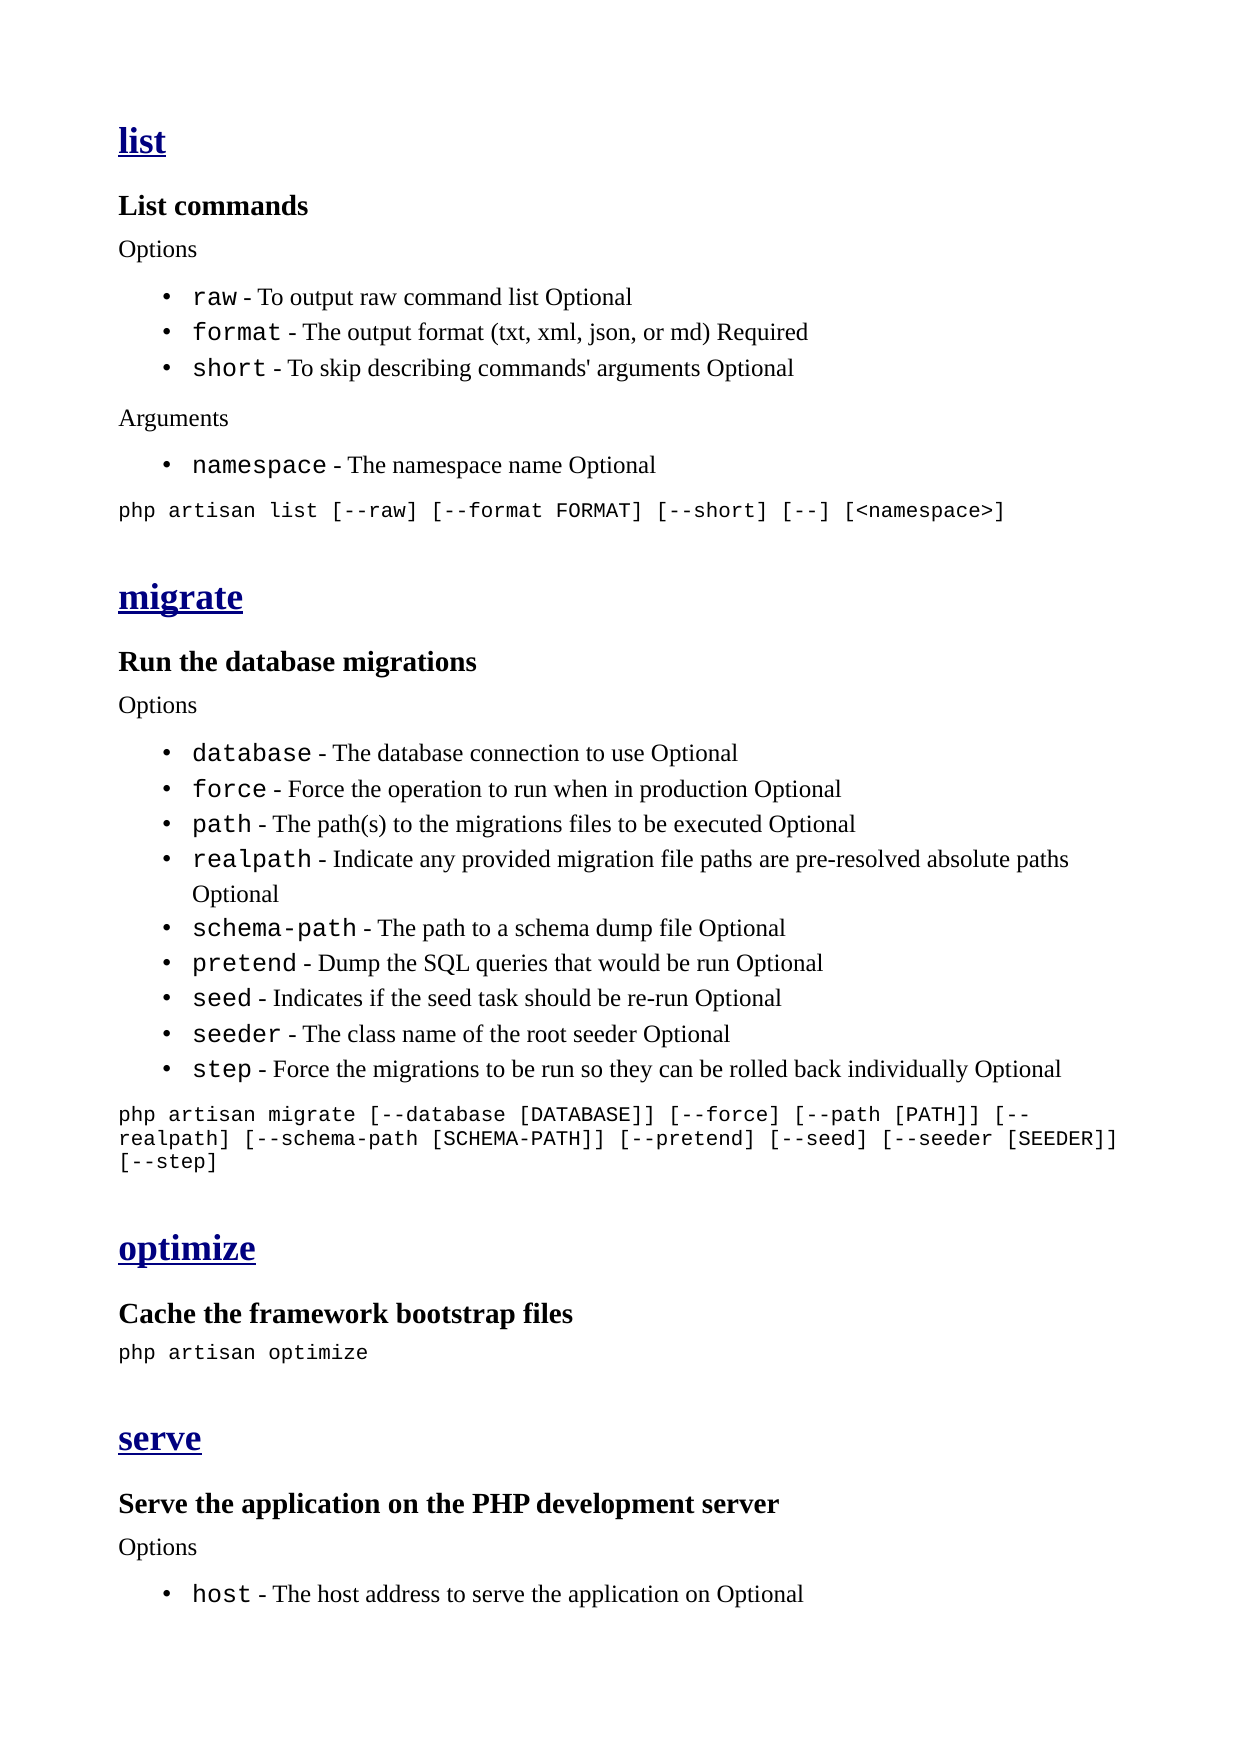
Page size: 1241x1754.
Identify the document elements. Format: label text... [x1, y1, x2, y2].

text php artisan list [--raw] [--format FORMAT] [--short] [--] [<namespace>] [118, 500, 1122, 524]
list step - Force the migrations to be run so they can be rolled back individually Optional [162, 1054, 1122, 1085]
list pretend - Dump the SQL queries that would be run Optional [162, 948, 1122, 979]
text php artisan optimize [118, 1342, 1122, 1365]
list host - The host address to serve the application on Optional [162, 1579, 1122, 1610]
list namespace - The namespace name Optional [162, 450, 1122, 481]
list short - To skip describing commands' arguments Optional [162, 353, 1122, 384]
subtitle serve [118, 1416, 1122, 1459]
subtitle list [118, 118, 1122, 161]
text php artisan migrate [--database [DATABASE]] [--force] [--path [PATH]] [--realpath] [--schema-path [SCHEMA-PATH]] [--pretend] [--seed] [--seeder [SEEDER]] [--step] [118, 1104, 1122, 1175]
subtitle Cache the framework bootstrap files [118, 1296, 1122, 1329]
text Arguments [118, 403, 1122, 432]
list seed - Indicates if the seed task should be re-run Optional [162, 983, 1122, 1014]
list realpath - Indicate any provided migration file paths are pre-resolved absolute paths Optional [162, 844, 1122, 908]
list path - The path(s) to the migrations files to be executed Optional [162, 809, 1122, 840]
text Options [118, 691, 1122, 719]
subtitle Run the database migrations [118, 644, 1122, 678]
subtitle Serve the application on the PHP development server [118, 1486, 1122, 1519]
list format - The output format (txt, xml, json, or md) Required [162, 317, 1122, 348]
list schema-path - The path to a schema dump file Optional [162, 913, 1122, 943]
list seeder - The class name of the root seeder Optional [162, 1019, 1122, 1050]
subtitle optimize [118, 1226, 1122, 1269]
subtitle migrate [118, 574, 1122, 617]
text Options [118, 1532, 1122, 1561]
list raw - To output raw command list Optional [162, 282, 1122, 313]
text Options [118, 234, 1122, 263]
list database - The database connection to use Optional [162, 738, 1122, 769]
subtitle List commands [118, 188, 1122, 222]
list force - Force the operation to run when in production Optional [162, 774, 1122, 804]
